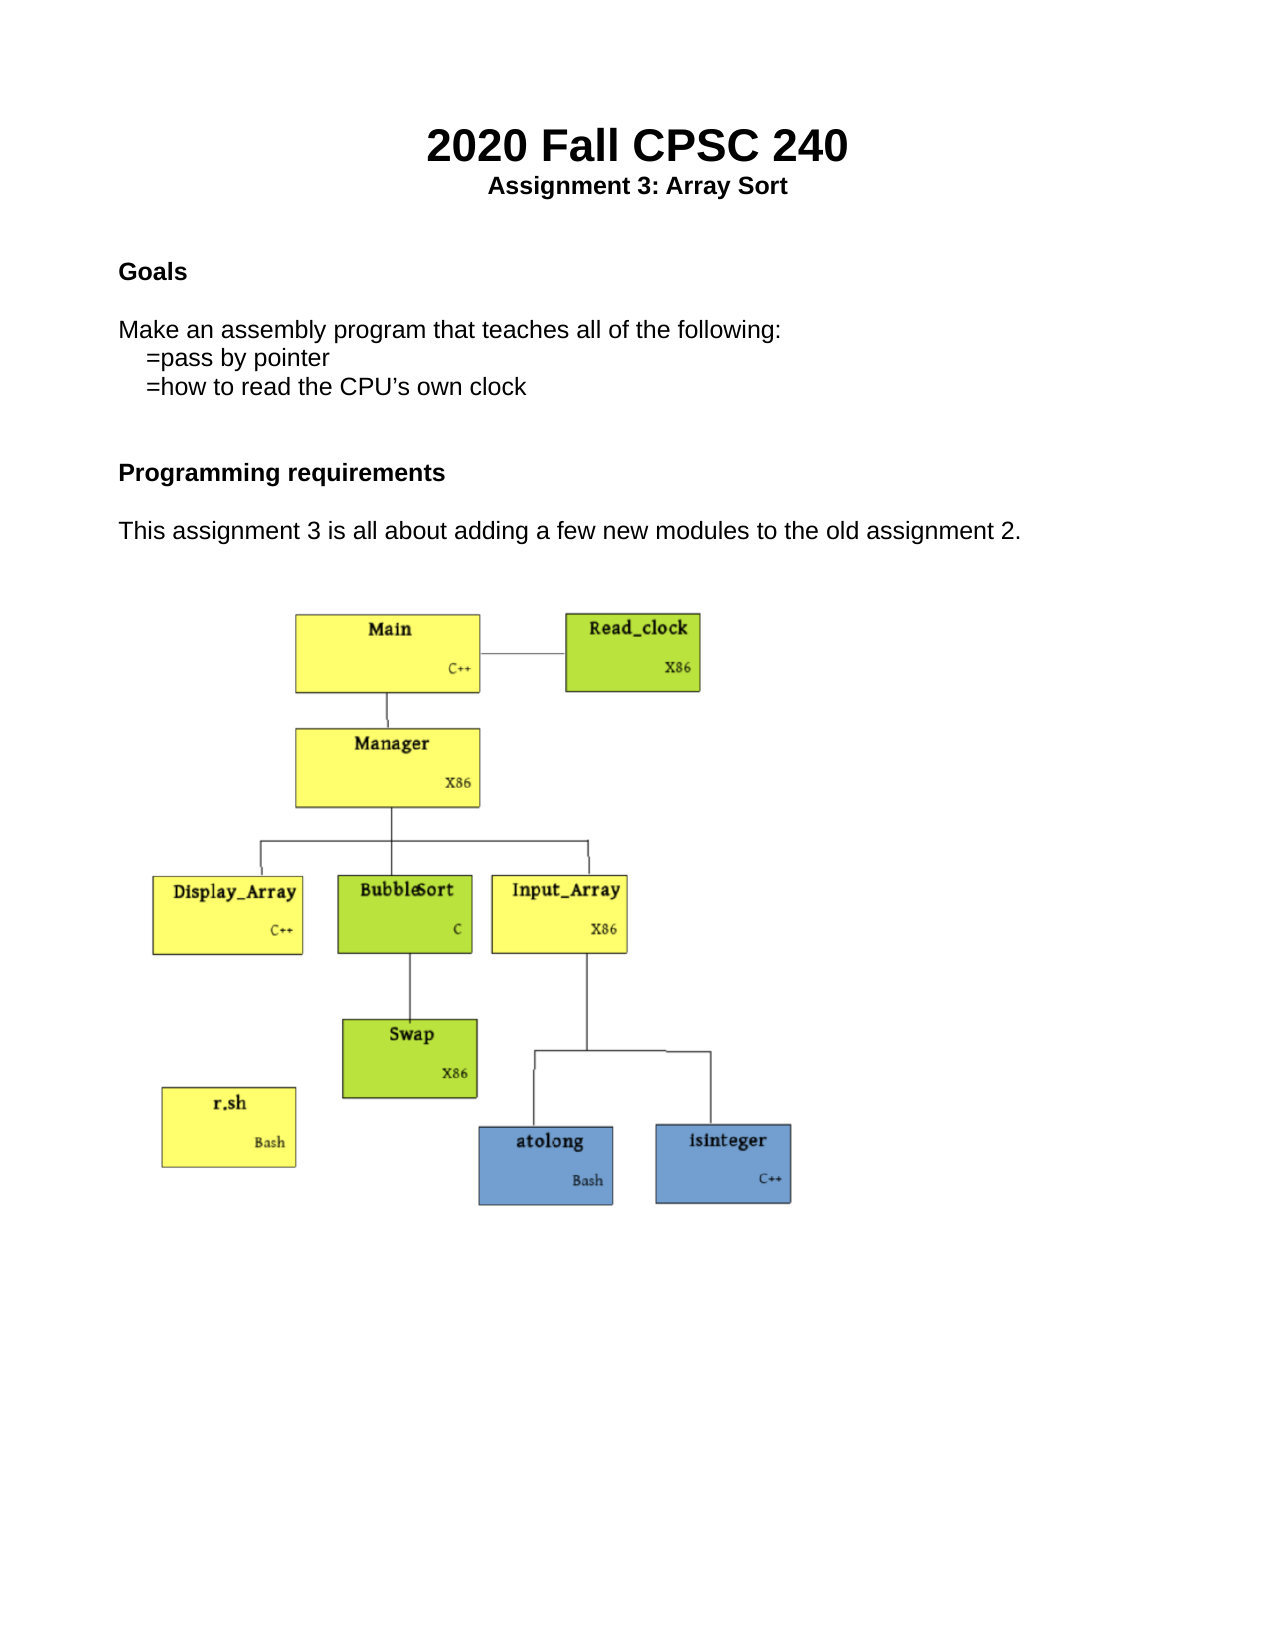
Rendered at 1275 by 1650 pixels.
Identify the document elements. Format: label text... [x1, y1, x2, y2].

text Goals [118, 257, 1157, 286]
text This assignment 3 is all about adding a few new modules to the old assignment 2. [118, 516, 1157, 544]
text Assignment 3: Array Sort [118, 171, 1157, 199]
text 2020 Fall CPSC 240 [118, 118, 1157, 171]
text =pass by pointer [118, 343, 1157, 372]
text Programming requirements [118, 458, 1157, 487]
text =how to read the CPU’s own clock [118, 372, 1157, 401]
text Make an assembly program that teaches all of the following: [118, 314, 1157, 343]
